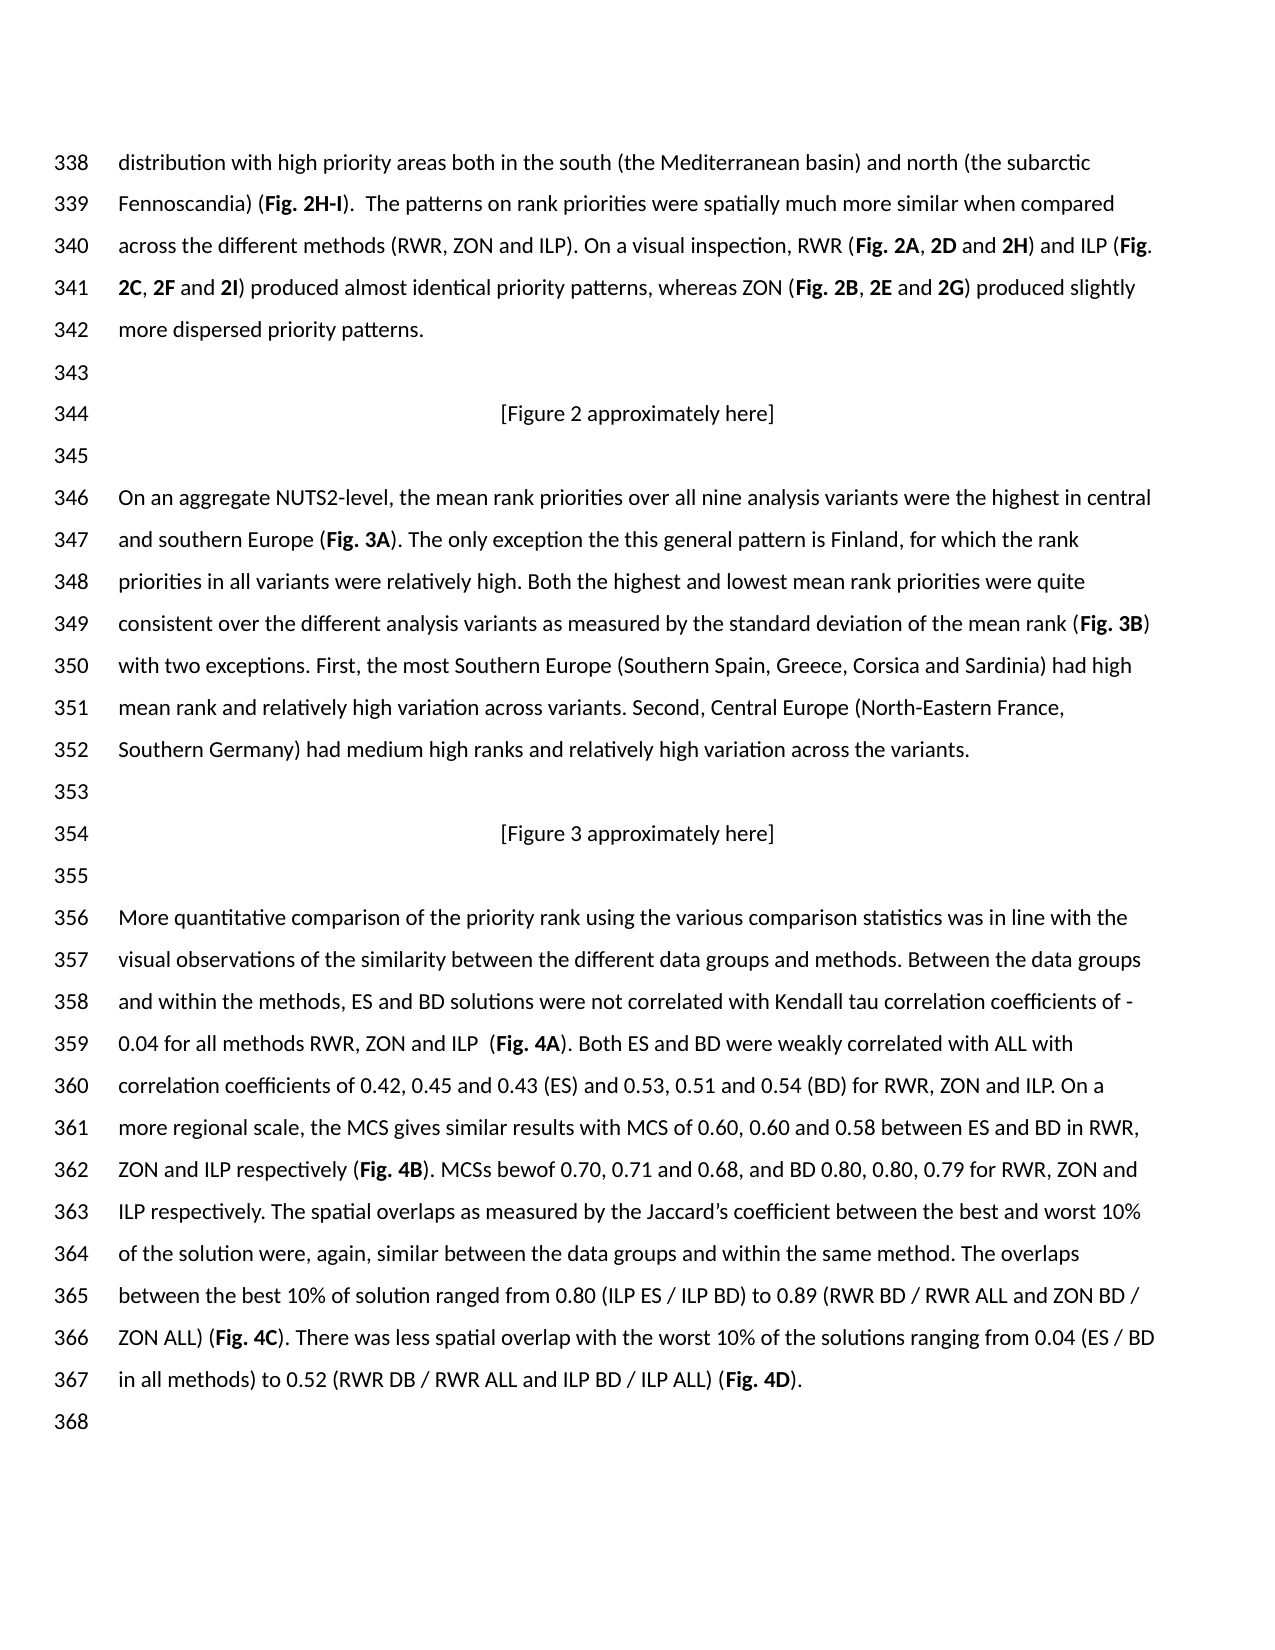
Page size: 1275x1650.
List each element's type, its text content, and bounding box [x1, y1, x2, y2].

text [Figure 2 approximately here] [118, 399, 1157, 427]
text More quantitative comparison of the priority rank using the various comparison statistics was in line with the visual observations of the similarity between the different data groups and methods. Between the data groups and within the methods, ES and BD solutions were not correlated with Kendall tau correlation coefficients of -0.04 for all methods RWR, ZON and ILP (Fig. 4A). Both ES and BD were weakly correlated with ALL with correlation coefficients of 0.42, 0.45 and 0.43 (ES) and 0.53, 0.51 and 0.54 (BD) for RWR, ZON and ILP. On a more regional scale, the MCS gives similar results with MCS of 0.60, 0.60 and 0.58 between ES and BD in RWR, ZON and ILP respectively (Fig. 4B). MCSs bewof 0.70, 0.71 and 0.68, and BD 0.80, 0.80, 0.79 for RWR, ZON and ILP respectively. The spatial overlaps as measured by the Jaccard’s coefficient between the best and worst 10% of the solution were, again, similar between the data groups and within the same method. The overlaps between the best 10% of solution ranged from 0.80 (ILP ES / ILP BD) to 0.89 (RWR BD / RWR ALL and ZON BD / ZON ALL) (Fig. 4C). There was less spatial overlap with the worst 10% of the solutions ranging from 0.04 (ES / BD in all methods) to 0.52 (RWR DB / RWR ALL and ILP BD / ILP ALL) (Fig. 4D). [118, 903, 1157, 1393]
text On an aggregate NUTS2-level, the mean rank priorities over all nine analysis variants were the highest in central and southern Europe (Fig. 3A). The only exception the this general pattern is Finland, for which the rank priorities in all variants were relatively high. Both the highest and lowest mean rank priorities were quite consistent over the different analysis variants as measured by the standard deviation of the mean rank (Fig. 3B) with two exceptions. First, the most Southern Europe (Southern Spain, Greece, Corsica and Sardinia) had high mean rank and relatively high variation across variants. Second, Central Europe (North-Eastern France, Southern Germany) had medium high ranks and relatively high variation across the variants. [118, 483, 1157, 763]
text distribution with high priority areas both in the south (the Mediterranean basin) and north (the subarctic Fennoscandia) (Fig. 2H-I). The patterns on rank priorities were spatially much more similar when compared across the different methods (RWR, ZON and ILP). On a visual inspection, RWR (Fig. 2A, 2D and 2H) and ILP (Fig. 2C, 2F and 2I) produced almost identical priority patterns, whereas ZON (Fig. 2B, 2E and 2G) produced slightly more dispersed priority patterns. [118, 148, 1157, 343]
text [Figure 3 approximately here] [118, 819, 1157, 847]
